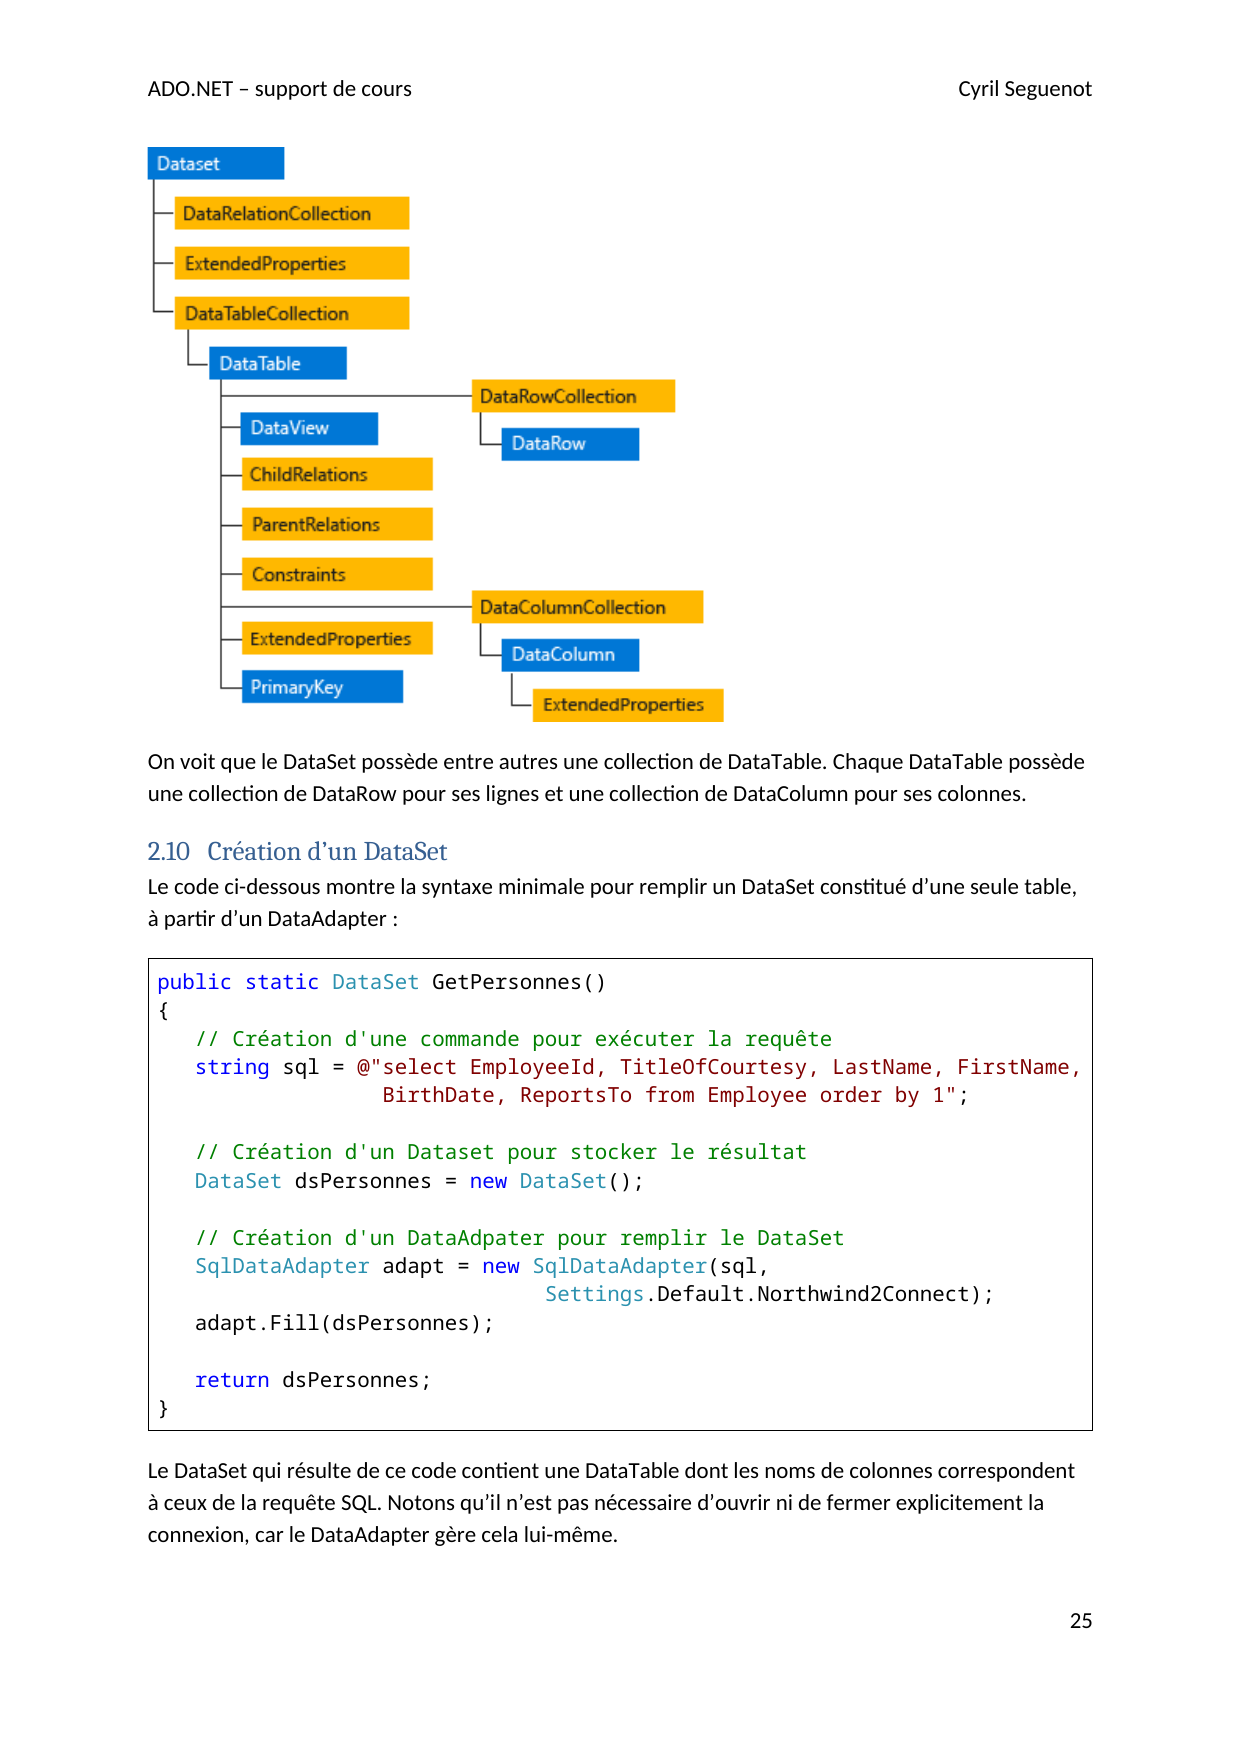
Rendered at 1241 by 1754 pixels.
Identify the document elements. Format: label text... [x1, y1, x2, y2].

text Le DataSet qui résulte de ce code contient une DataTable dont les noms de colonnes correspondent à ceux de la requête SQL. Notons qu’il n’est pas nécessaire d’ouvrir ni de fermer explicitement la connexion, car le DataAdapter gère cela lui-même. [148, 1456, 1093, 1548]
text SqlDataAdapter adapt = new SqlDataAdapter(sql, Settings.Default.Northwind2Connect); [149, 1242, 1092, 1299]
text // Création d'un Dataset pour stocker le résultat [149, 1128, 1092, 1156]
text adapt.Fill(dsPersonnes); [149, 1299, 1092, 1336]
text string sql = @"select EmployeeId, TitleOfCourtesy, LastName, FirstName, [149, 1043, 1092, 1071]
text Le code ci-dessous montre la syntaxe minimale pour remplir un DataSet constitué d’une seule table, à partir d’un DataAdapter : [148, 872, 1093, 932]
text // Création d'une commande pour exécuter la requête [149, 1014, 1092, 1043]
text } [149, 1384, 1092, 1430]
text DataSet dsPersonnes = new DataSet(); [149, 1156, 1092, 1194]
text return dsPersonnes; [149, 1356, 1092, 1384]
text BirthDate, ReportsTo from Employee order by 1"; [149, 1071, 1092, 1109]
text On voit que le DataSet possède entre autres une collection de DataTable. Chaque DataTable possède une collection de DataRow pour ses lignes et une collection de DataColumn pour ses colonnes. [148, 747, 1093, 807]
text public static DataSet GetPersonnes() [149, 959, 1092, 986]
text { [149, 986, 1092, 1014]
subtitle Création d’un DataSet [148, 836, 1093, 868]
text // Création d'un DataAdpater pour remplir le DataSet [149, 1213, 1092, 1242]
